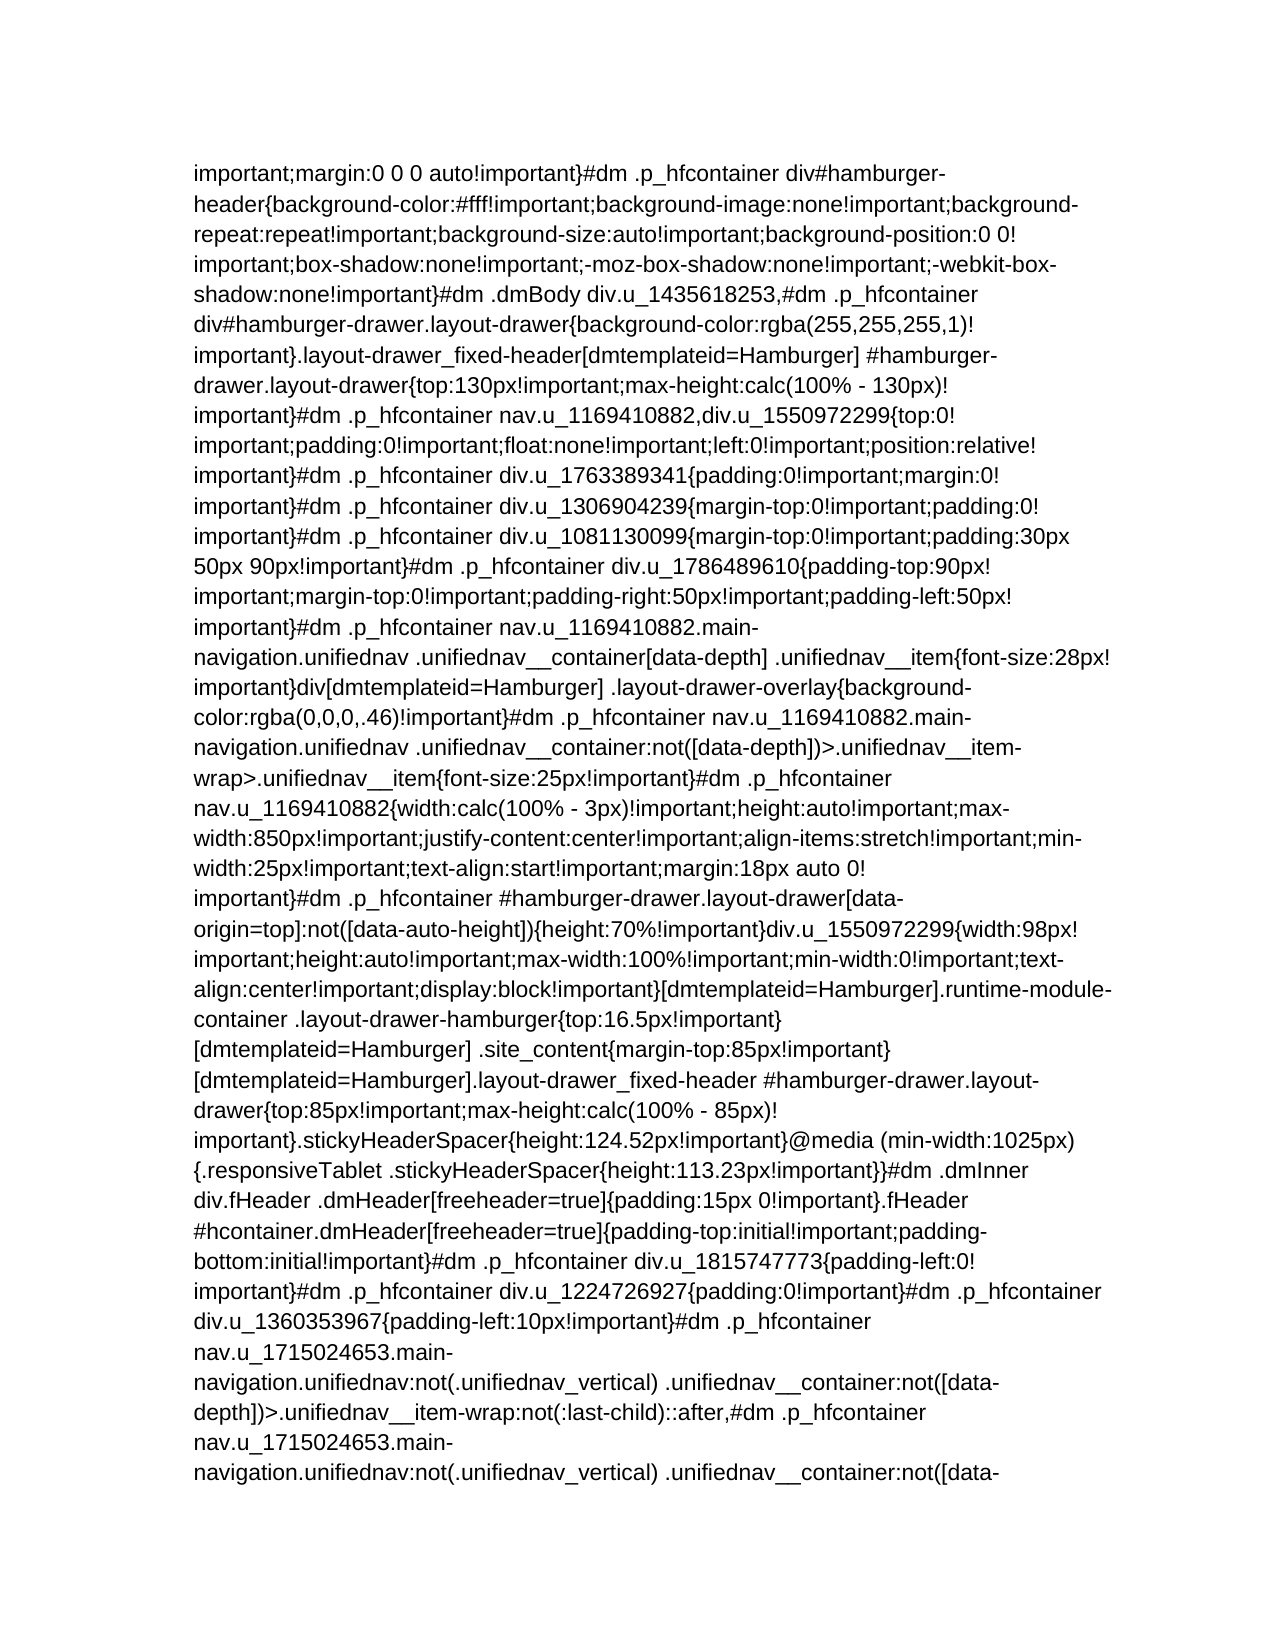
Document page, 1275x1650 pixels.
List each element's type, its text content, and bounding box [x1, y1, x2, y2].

table_cell important;margin:0 0 0 auto!important}#dm .p_hfcontainer div#hamburger-header{background-color:#fff!important;background-image:none!important;background-repeat:repeat!important;background-size:auto!important;background-position:0 0!important;box-shadow:none!important;-moz-box-shadow:none!important;-webkit-box-shadow:none!important}#dm .dmBody div.u_1435618253,#dm .p_hfcontainer div#hamburger-drawer.layout-drawer{background-color:rgba(255,255,255,1)!important}.layout-drawer_fixed-header[dmtemplateid=Hamburger] #hamburger-drawer.layout-drawer{top:130px!important;max-height:calc(100% - 130px)!important}#dm .p_hfcontainer nav.u_1169410882,div.u_1550972299{top:0!important;padding:0!important;float:none!important;left:0!important;position:relative!important}#dm .p_hfcontainer div.u_1763389341{padding:0!important;margin:0!important}#dm .p_hfcontainer div.u_1306904239{margin-top:0!important;padding:0!important}#dm .p_hfcontainer div.u_1081130099{margin-top:0!important;padding:30px 50px 90px!important}#dm .p_hfcontainer div.u_1786489610{padding-top:90px!important;margin-top:0!important;padding-right:50px!important;padding-left:50px!important}#dm .p_hfcontainer nav.u_1169410882.main-navigation.unifiednav .unifiednav__container[data-depth] .unifiednav__item{font-size:28px!important}div[dmtemplateid=Hamburger] .layout-drawer-overlay{background-color:rgba(0,0,0,.46)!important}#dm .p_hfcontainer nav.u_1169410882.main-navigation.unifiednav .unifiednav__container:not([data-depth])>.unifiednav__item-wrap>.unifiednav__item{font-size:25px!important}#dm .p_hfcontainer nav.u_1169410882{width:calc(100% - 3px)!important;height:auto!important;max-width:850px!important;justify-content:center!important;align-items:stretch!important;min-width:25px!important;text-align:start!important;margin:18px auto 0!important}#dm .p_hfcontainer #hamburger-drawer.layout-drawer[data-origin=top]:not([data-auto-height]){height:70%!important}div.u_1550972299{width:98px!important;height:auto!important;max-width:100%!important;min-width:0!important;text-align:center!important;display:block!important}[dmtemplateid=Hamburger].runtime-module-container .layout-drawer-hamburger{top:16.5px!important}[dmtemplateid=Hamburger] .site_content{margin-top:85px!important}[dmtemplateid=Hamburger].layout-drawer_fixed-header #hamburger-drawer.layout-drawer{top:85px!important;max-height:calc(100% - 85px)!important}.stickyHeaderSpacer{height:124.52px!important}@media (min-width:1025px){.responsiveTablet .stickyHeaderSpacer{height:113.23px!important}}#dm .dmInner div.fHeader .dmHeader[freeheader=true]{padding:15px 0!important}.fHeader #hcontainer.dmHeader[freeheader=true]{padding-top:initial!important;padding-bottom:initial!important}#dm .p_hfcontainer div.u_1815747773{padding-left:0!important}#dm .p_hfcontainer div.u_1224726927{padding:0!important}#dm .p_hfcontainer div.u_1360353967{padding-left:10px!important}#dm .p_hfcontainer nav.u_1715024653.main-navigation.unifiednav:not(.unifiednav_vertical) .unifiednav__container:not([data-depth])>.unifiednav__item-wrap:not(:last-child)::after,#dm .p_hfcontainer nav.u_1715024653.main-navigation.unifiednav:not(.unifiednav_vertical) .unifiednav__container:not([data- [183, 150, 1125, 1496]
table_cell [150, 150, 183, 1496]
